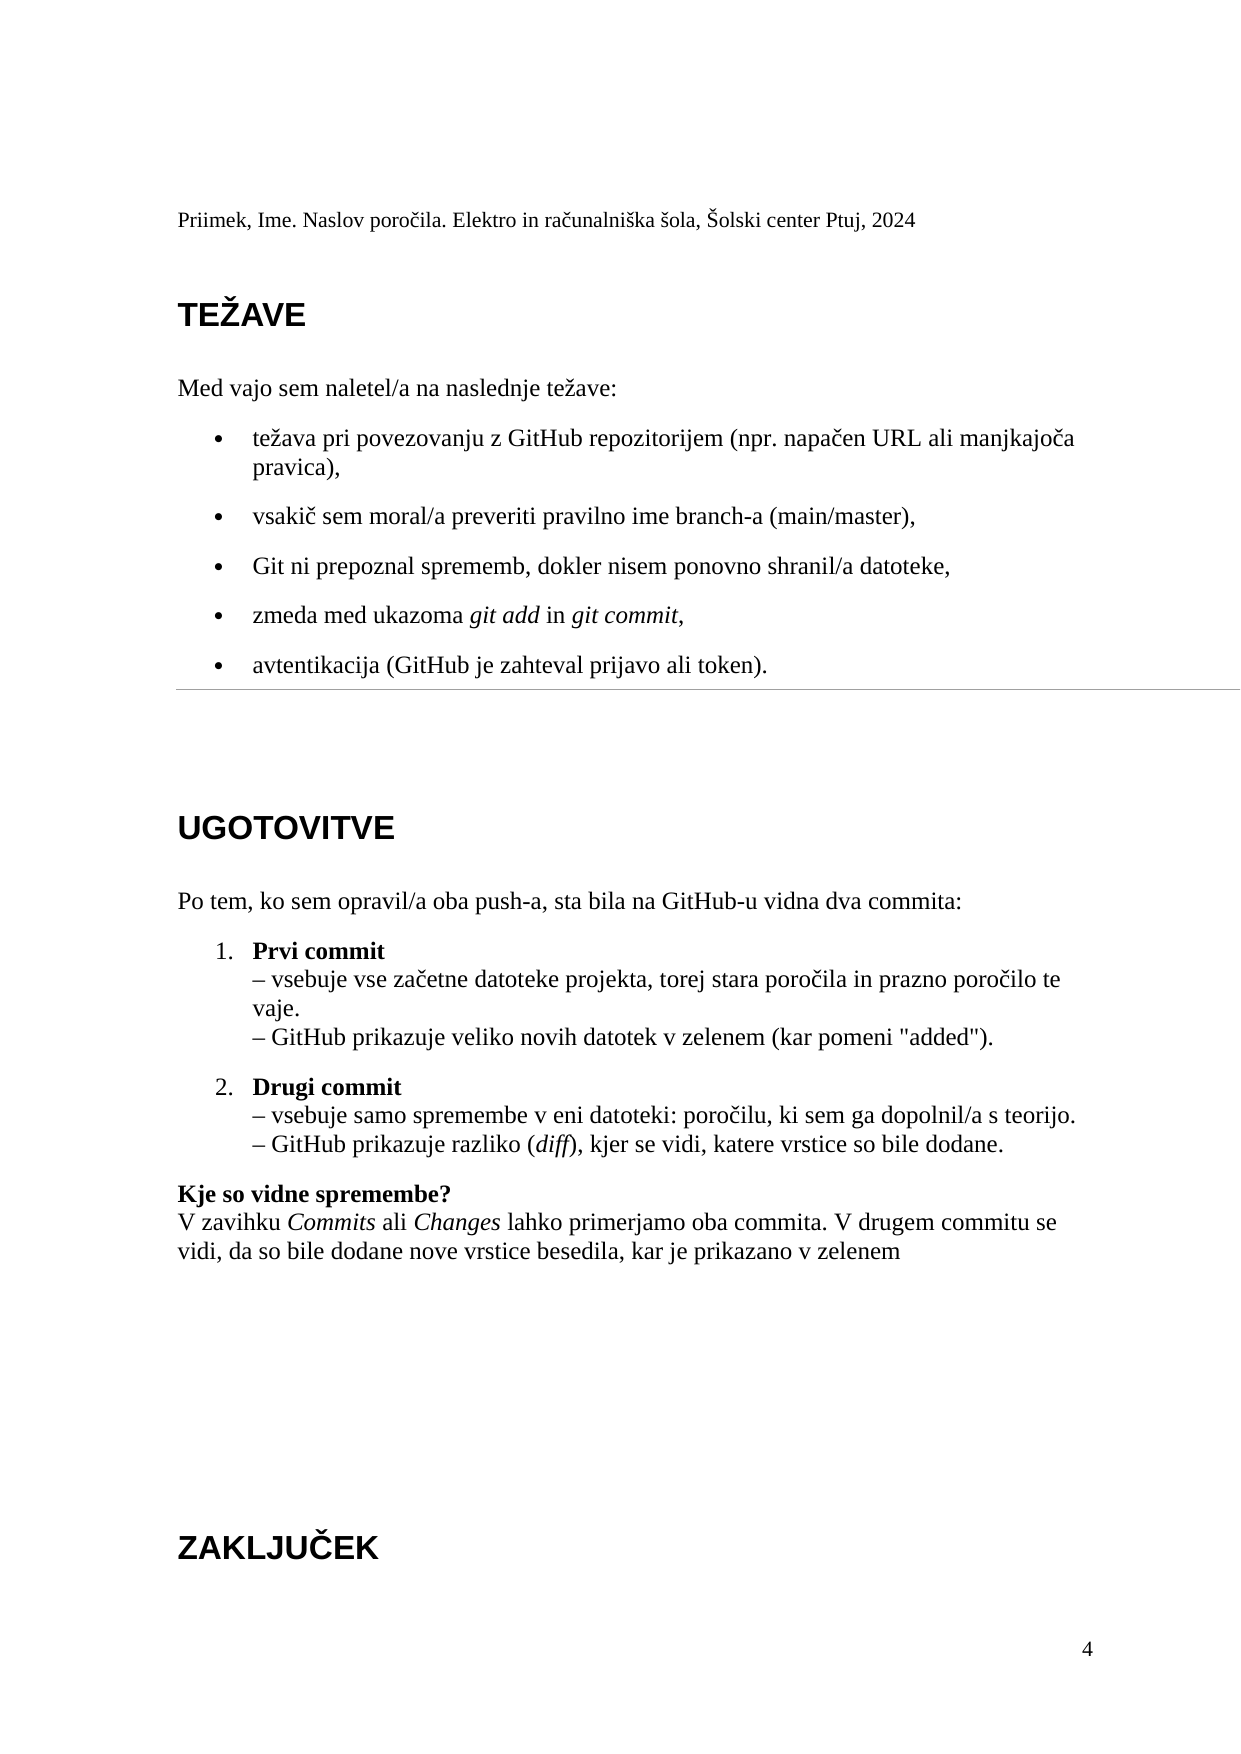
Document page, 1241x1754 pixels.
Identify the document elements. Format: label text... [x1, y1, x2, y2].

subtitle Ugotovitve [177, 808, 1093, 846]
text Kje so vidne spremembe? V zavihku Commits ali Changes lahko primerjamo oba commita. V drugem commitu se vidi, da so bile dodane nove vrstice besedila, kar je prikazano v zelenem [177, 1179, 1093, 1265]
list Drugi commit – vsebuje samo spremembe v eni datoteki: poročilu, ki sem ga dopolnil/a s teorijo. – GitHub prikazuje razliko (diff), kjer se vidi, katere vrstice so bile dodane. [215, 1072, 1093, 1158]
subtitle Zaključek [177, 1528, 1093, 1567]
list vsakič sem moral/a preveriti pravilno ime branch-a (main/master), [215, 501, 1093, 530]
list težava pri povezovanju z GitHub repozitorijem (npr. napačen URL ali manjkajoča pravica), [215, 423, 1093, 481]
text Med vajo sem naletel/a na naslednje težave: [177, 373, 1093, 402]
text Po tem, ko sem opravil/a oba push-a, sta bila na GitHub-u vidna dva commita: [177, 886, 1093, 915]
list zmeda med ukazoma git add in git commit, [215, 601, 1093, 629]
list Prvi commit – vsebuje vse začetne datoteke projekta, torej stara poročila in prazno poročilo te vaje. – GitHub prikazuje veliko novih datotek v zelenem (kar pomeni "added"). [215, 936, 1093, 1051]
subtitle Težave [177, 295, 1093, 334]
list Git ni prepoznal sprememb, dokler nisem ponovno shranil/a datoteke, [215, 551, 1093, 580]
list avtentikacija (GitHub je zahteval prijavo ali token). [215, 650, 1093, 679]
